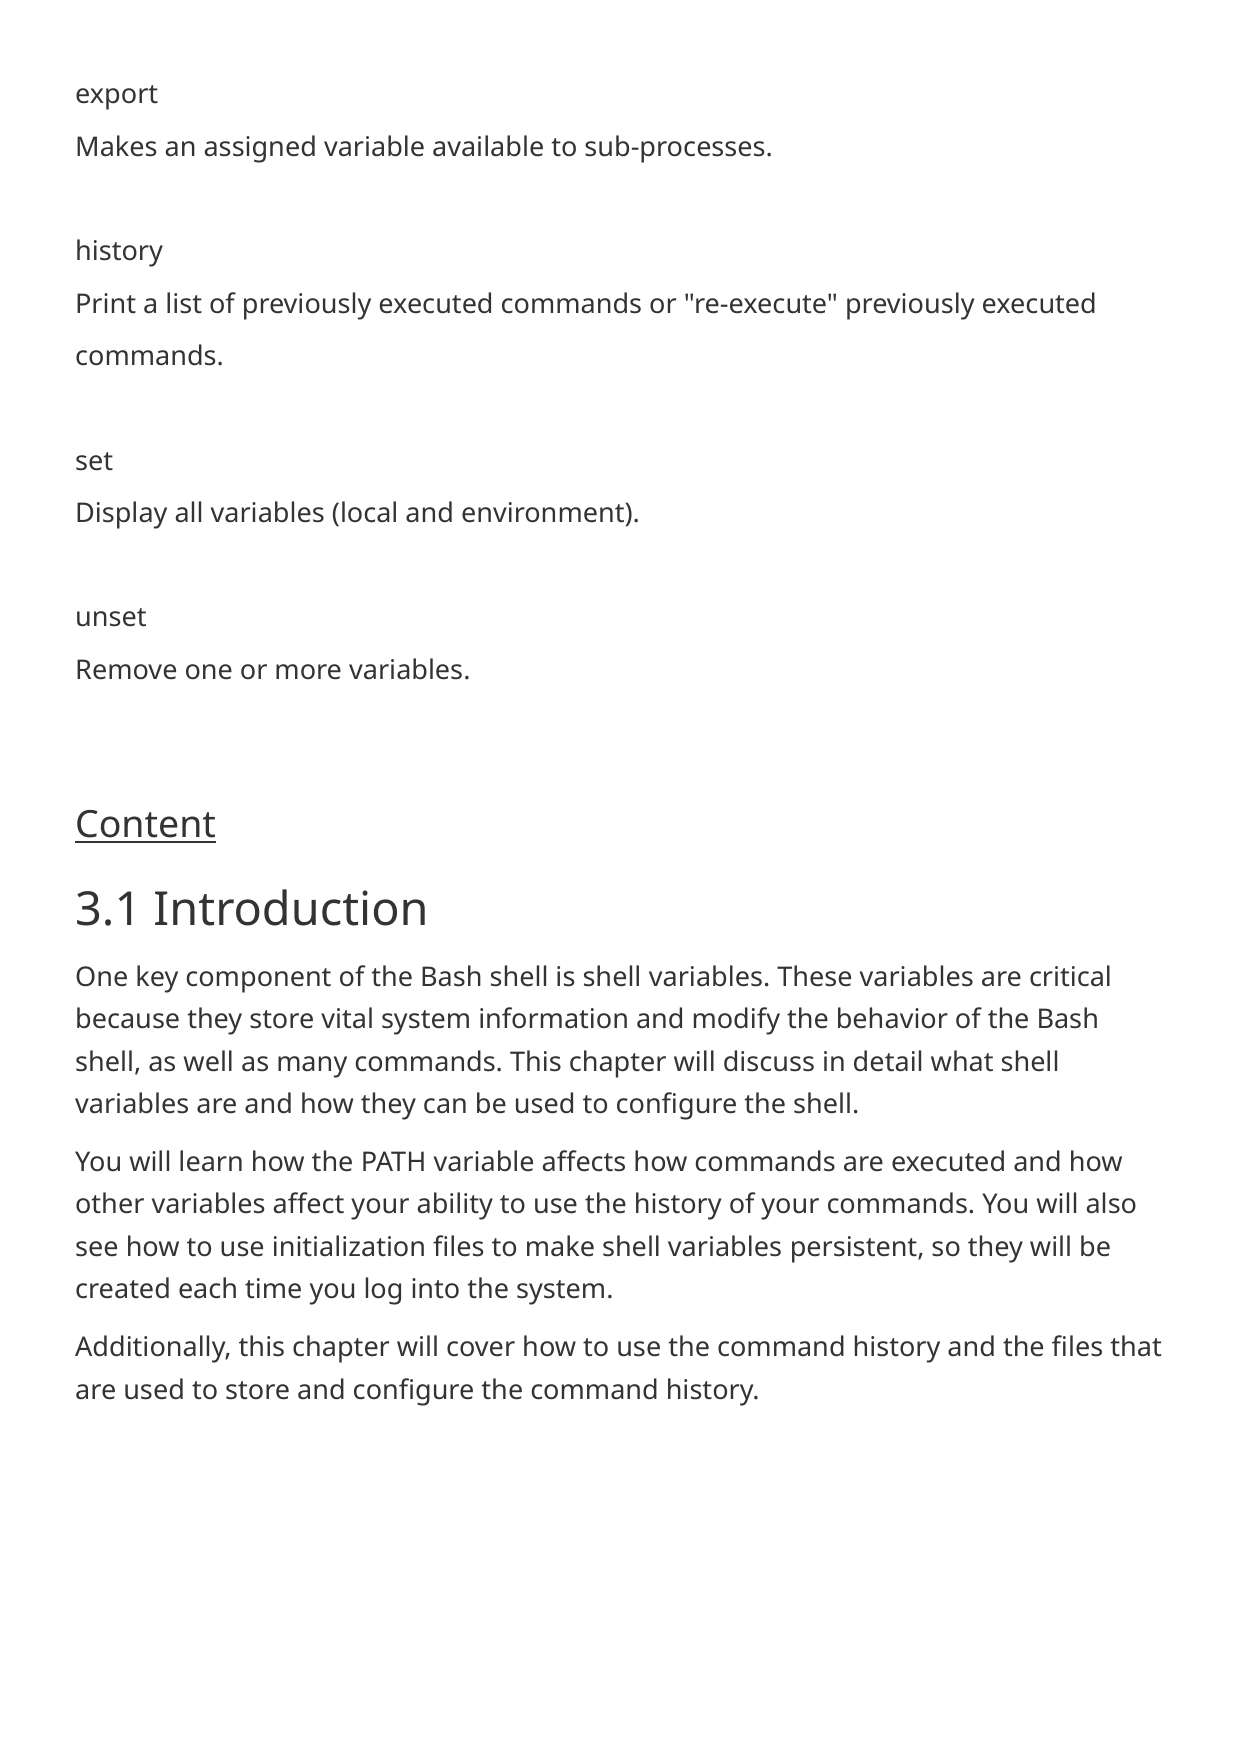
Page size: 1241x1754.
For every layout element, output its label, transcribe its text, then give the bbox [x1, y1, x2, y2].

subtitle export [75, 75, 1165, 112]
text Additionally, this chapter will cover how to use the command history and the files that are used to store and configure the command history. [75, 1328, 1165, 1407]
text One key component of the Bash shell is shell variables. These variables are critical because they store vital system information and modify the behavior of the Bash shell, as well as many commands. This chapter will discuss in detail what shell variables are and how they can be used to configure the shell. [75, 957, 1165, 1121]
list Makes an assigned variable available to sub-processes. [75, 127, 1165, 216]
list Display all variables (local and environment). [75, 493, 1165, 582]
text Content [75, 797, 1165, 848]
subtitle unset [75, 598, 1165, 635]
list Remove one or more variables. [75, 650, 1165, 739]
list Print a list of previously executed commands or "re-execute" previously executed commands. [75, 284, 1165, 426]
subtitle history [75, 232, 1165, 269]
text You will learn how the PATH variable affects how commands are executed and how other variables affect your ability to use the history of your commands. You will also see how to use initialization files to make shell variables persistent, so they will be created each time you log into the system. [75, 1142, 1165, 1307]
subtitle 3.1 Introduction [75, 875, 1165, 939]
subtitle set [75, 441, 1165, 478]
